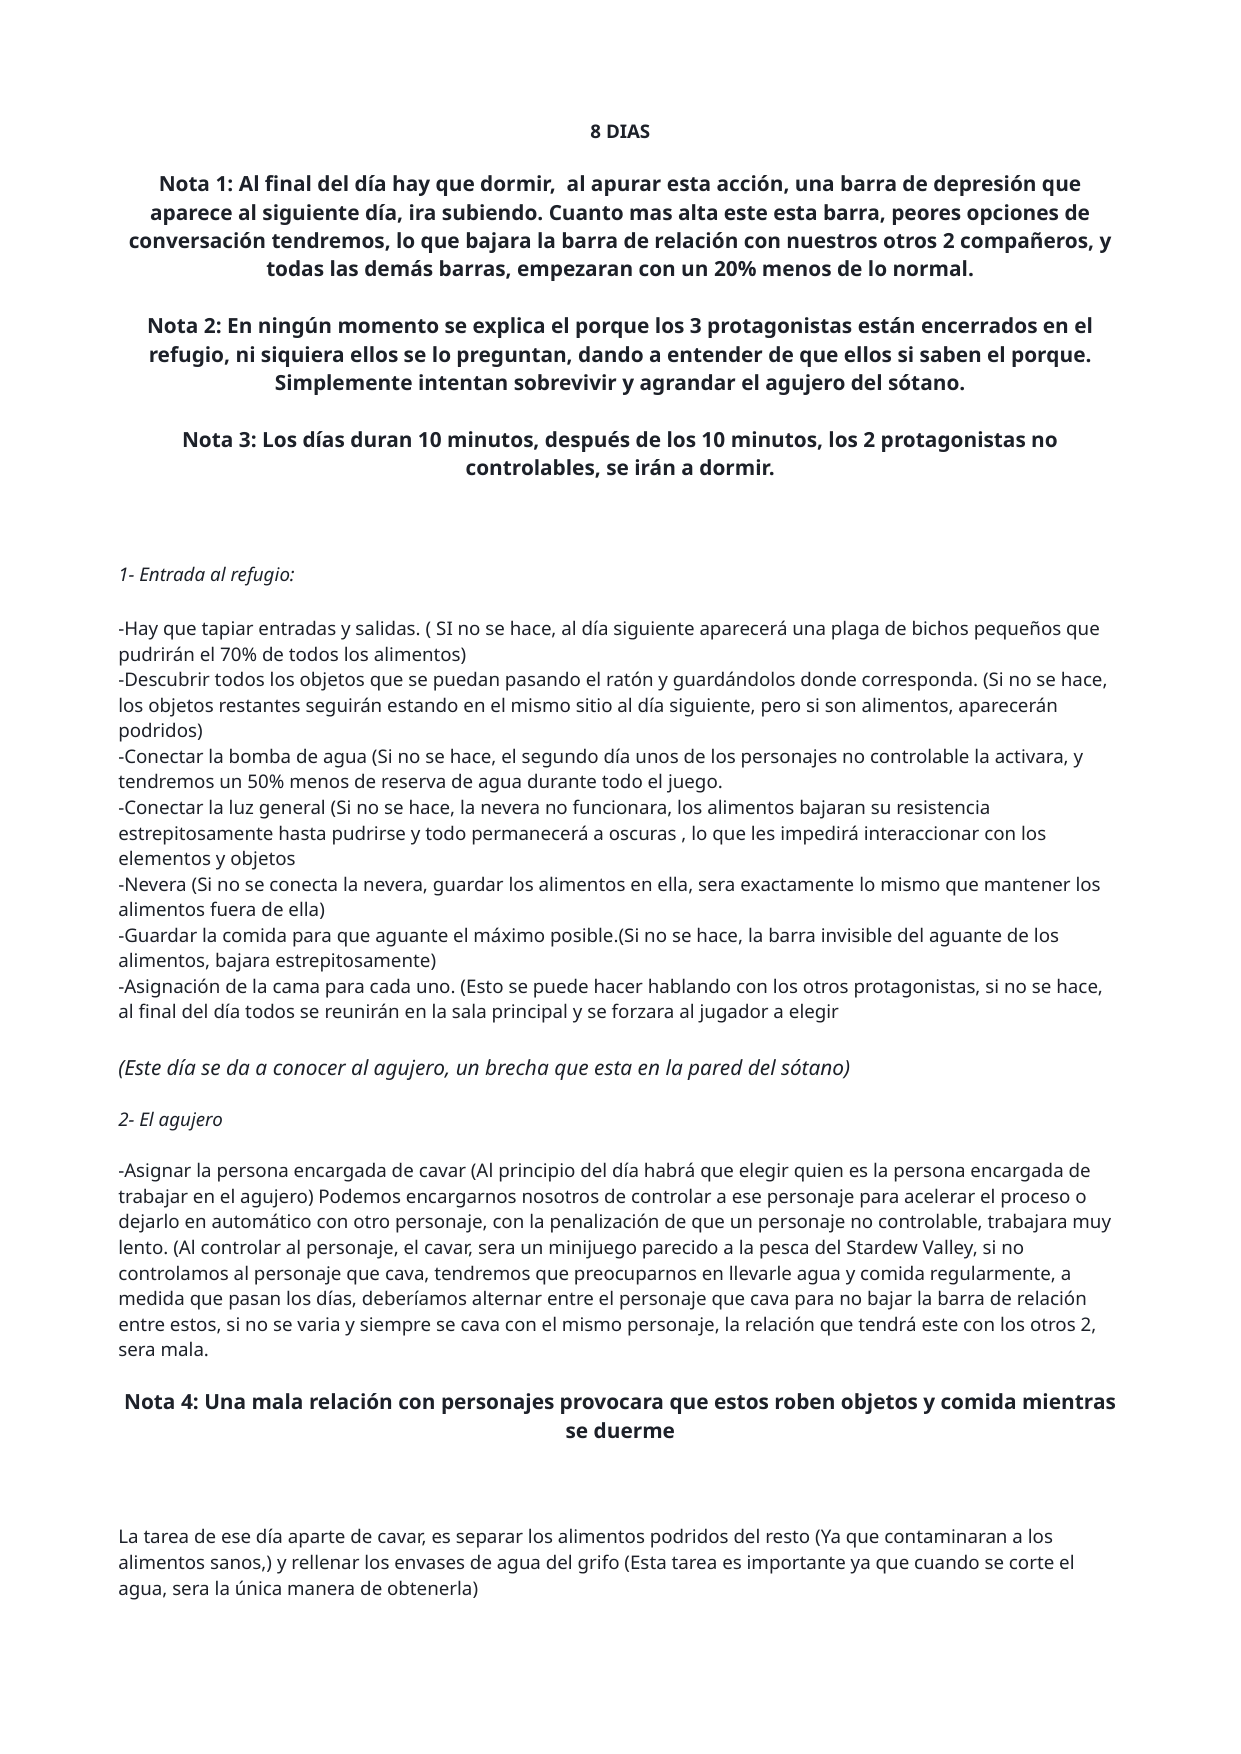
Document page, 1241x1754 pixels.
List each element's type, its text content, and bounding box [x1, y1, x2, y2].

text Nota 3: Los días duran 10 minutos, después de los 10 minutos, los 2 protagonistas no controlables, se irán a dormir. [118, 425, 1122, 482]
text -Guardar la comida para que aguante el máximo posible.(Si no se hace, la barra invisible del aguante de los alimentos, bajara estrepitosamente) [118, 922, 1122, 973]
text 2- El agujero [118, 1107, 1122, 1132]
text -Nevera (Si no se conecta la nevera, guardar los alimentos en ella, sera exactamente lo mismo que mantener los alimentos fuera de ella) [118, 871, 1122, 922]
text Nota 4: Una mala relación con personajes provocara que estos roben objetos y comida mientras se duerme [118, 1387, 1122, 1444]
text -Asignar la persona encargada de cavar (Al principio del día habrá que elegir quien es la persona encargada de trabajar en el agujero) Podemos encargarnos nosotros de controlar a ese personaje para acelerar el proceso o dejarlo en automático con otro personaje, con la penalización de que un personaje no controlable, trabajara muy lento. (Al controlar al personaje, el cavar, sera un minijuego parecido a la pesca del Stardew Valley, si no controlamos al personaje que cava, tendremos que preocuparnos en llevarle agua y comida regularmente, a medida que pasan los días, deberíamos alternar entre el personaje que cava para no bajar la barra de relación entre estos, si no se varia y siempre se cava con el mismo personaje, la relación que tendrá este con los otros 2, sera mala. [118, 1158, 1122, 1362]
text (Este día se da a conocer al agujero, un brecha que esta en la pared del sótano) [118, 1053, 1122, 1081]
text Nota 2: En ningún momento se explica el porque los 3 protagonistas están encerrados en el refugio, ni siquiera ellos se lo preguntan, dando a entender de que ellos si saben el porque. Simplemente intentan sobrevivir y agrandar el agujero del sótano. [118, 311, 1122, 397]
text -Conectar la luz general (Si no se hace, la nevera no funcionara, los alimentos bajaran su resistencia estrepitosamente hasta pudrirse y todo permanecerá a oscuras , lo que les impedirá interaccionar con los elementos y objetos [118, 794, 1122, 871]
text -Conectar la bomba de agua (Si no se hace, el segundo día unos de los personajes no controlable la activara, y tendremos un 50% menos de reserva de agua durante todo el juego. [118, 743, 1122, 794]
text 1- Entrada al refugio: [118, 561, 1122, 587]
text -Descubrir todos los objetos que se puedan pasando el ratón y guardándolos donde corresponda. (Si no se hace, los objetos restantes seguirán estando en el mismo sitio al día siguiente, pero si son alimentos, aparecerán podridos) [118, 667, 1122, 743]
text -Hay que tapiar entradas y salidas. ( SI no se hace, al día siguiente aparecerá una plaga de bichos pequeños que pudrirán el 70% de todos los alimentos) [118, 616, 1122, 667]
text 8 DIAS [118, 118, 1122, 144]
text Nota 1: Al final del día hay que dormir, al apurar esta acción, una barra de depresión que aparece al siguiente día, ira subiendo. Cuanto mas alta este esta barra, peores opciones de conversación tendremos, lo que bajara la barra de relación con nuestros otros 2 compañeros, y todas las demás barras, empezaran con un 20% menos de lo normal. [118, 169, 1122, 283]
text La tarea de ese día aparte de cavar, es separar los alimentos podridos del resto (Ya que contaminaran a los alimentos sanos,) y rellenar los envases de agua del grifo (Esta tarea es importante ya que cuando se corte el agua, sera la única manera de obtenerla) [118, 1524, 1122, 1600]
text -Asignación de la cama para cada uno. (Esto se puede hacer hablando con los otros protagonistas, si no se hace, al final del día todos se reunirán en la sala principal y se forzara al jugador a elegir [118, 973, 1122, 1024]
